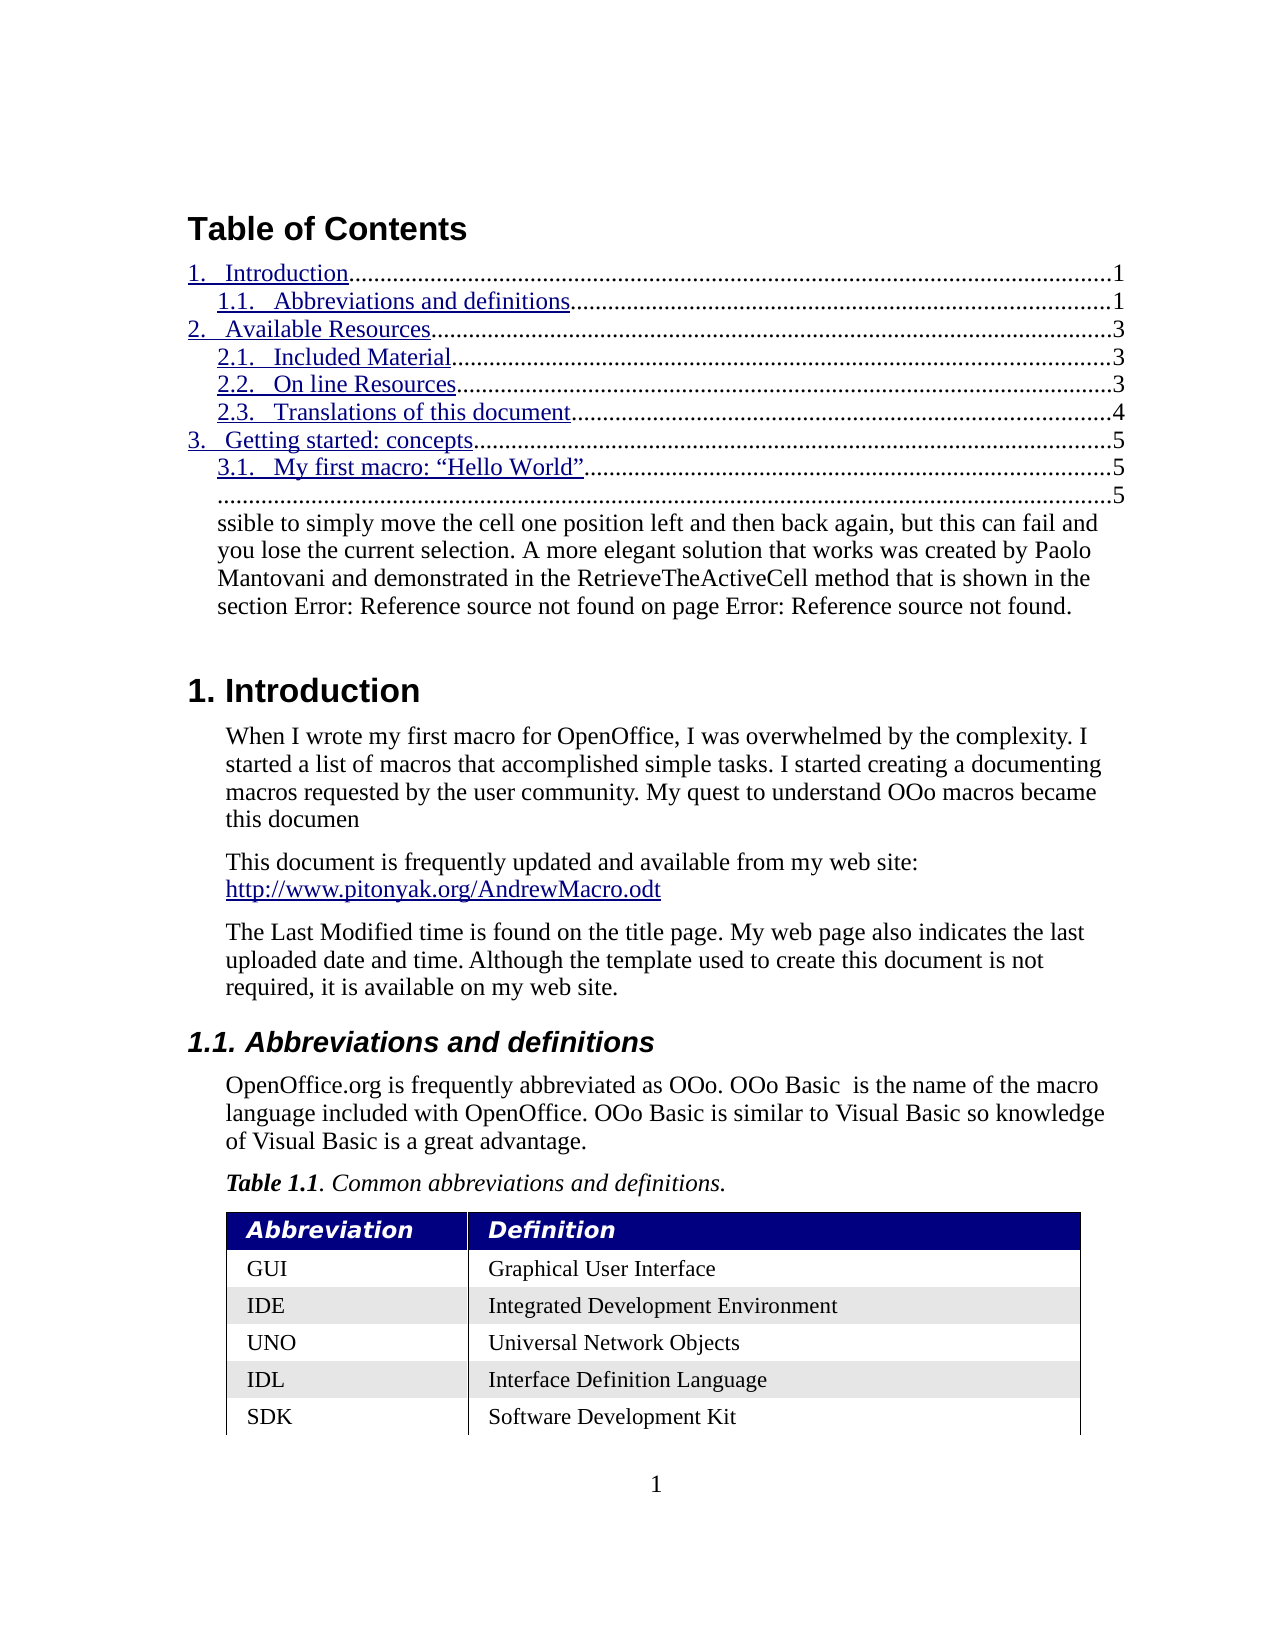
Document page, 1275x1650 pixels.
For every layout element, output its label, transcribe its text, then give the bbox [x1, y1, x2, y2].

table_cell Graphical User Interface [469, 1250, 1080, 1287]
text OpenOffice.org is frequently abbreviated as OOo. OOo Basic is the name of the macro language included with OpenOffice. OOo Basic is similar to Visual Basic so knowledge of Visual Basic is a great advantage. [225, 1071, 1125, 1154]
text 1. Introduction 1 [187, 259, 1125, 287]
text ssible to simply move the cell one position left and then back again, but this can fail and you lose the current selection. A more elegant solution that works was created by Paolo Mantovani and demonstrated in the RetrieveTheActiveCell method that is shown in the section on page . [217, 509, 1125, 620]
text 3.1. My first macro: “Hello World” 5 [217, 453, 1125, 481]
text 2.1. Included Material 3 [217, 343, 1125, 370]
table_cell UNO [227, 1324, 467, 1361]
subtitle Abbreviations and definitions [187, 1026, 1125, 1059]
text The Last Modified time is found on the title page. My web page also indicates the last uploaded date and time. Although the template used to create this document is not required, it is available on my web site. [225, 918, 1125, 1001]
table_header Abbreviation [227, 1213, 467, 1250]
text 2.3. Translations of this document 4 [217, 398, 1125, 426]
table_cell GUI [227, 1250, 467, 1287]
subtitle Introduction [187, 672, 1125, 710]
text 2. Available Resources 3 [187, 315, 1125, 343]
text 5 [217, 481, 1125, 509]
text Table 1.1. Common abbreviations and definitions. [225, 1169, 1125, 1197]
table_cell Integrated Development Environment [469, 1287, 1080, 1324]
table_cell IDL [227, 1361, 467, 1398]
table_header Definition [469, 1213, 1080, 1250]
text When I wrote my first macro for OpenOffice, I was overwhelmed by the complexity. I started a list of macros that accomplished simple tasks. I started creating a documenting macros requested by the user community. My quest to understand OOo macros became this documen [225, 722, 1125, 833]
table_cell Software Development Kit [469, 1398, 1080, 1435]
text This document is frequently updated and available from my web site: http://www.pitonyak.org/AndrewMacro.odt [225, 848, 1125, 903]
table_cell Interface Definition Language [469, 1361, 1080, 1398]
subtitle Table of Contents [187, 210, 1125, 247]
text 3. Getting started: concepts 5 [187, 426, 1125, 453]
table_cell SDK [227, 1398, 467, 1435]
text 2.2. On line Resources 3 [217, 370, 1125, 398]
table_cell Universal Network Objects [469, 1324, 1080, 1361]
text 1.1. Abbreviations and definitions 1 [217, 287, 1125, 315]
table_cell IDE [227, 1287, 467, 1324]
